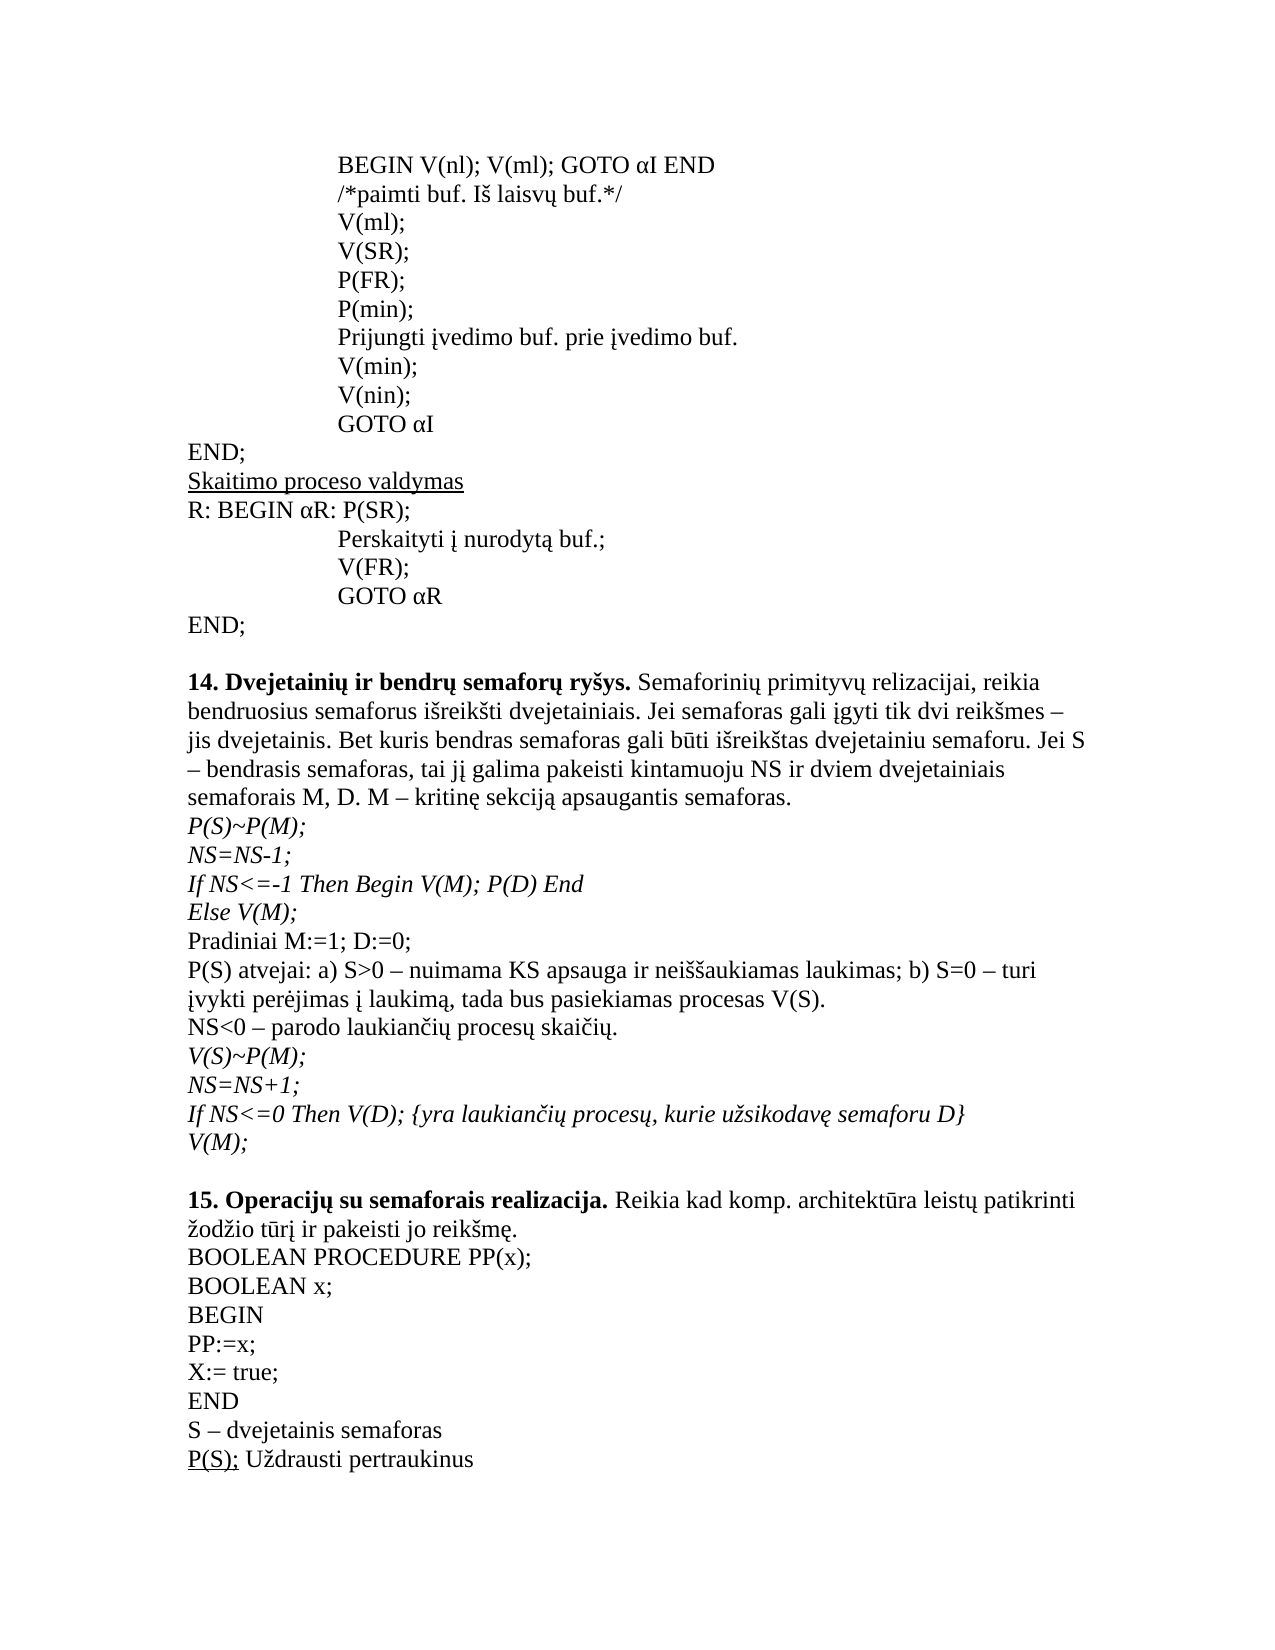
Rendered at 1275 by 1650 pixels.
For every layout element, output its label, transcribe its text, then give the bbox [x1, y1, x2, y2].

text V(ml); [187, 207, 1087, 236]
text GOTO αI [187, 409, 1087, 437]
text BOOLEAN PROCEDURE PP(x); [187, 1242, 1087, 1271]
text P(FR); [187, 265, 1087, 294]
text END [187, 1386, 1087, 1415]
text Perskaityti į nurodytą buf.; [187, 524, 1087, 552]
text END; [187, 437, 1087, 466]
text R: BEGIN αR: P(SR); [187, 495, 1087, 524]
text V(nin); [187, 380, 1087, 409]
text NS<0 – parodo laukiančių procesų skaičių. [187, 1012, 1087, 1041]
text Pradiniai M:=1; D:=0; [187, 926, 1087, 955]
text /*paimti buf. Iš laisvų buf.*/ [187, 179, 1087, 207]
text PP:=x; [187, 1329, 1087, 1357]
text P(S); Uždrausti pertraukinus [187, 1444, 1087, 1472]
text NS=NS-1; [187, 840, 1087, 869]
text GOTO αR [187, 581, 1087, 610]
text V(S)~P(M); [187, 1041, 1087, 1070]
text P(S) atvejai: a) S>0 – nuimama KS apsauga ir neiššaukiamas laukimas; b) S=0 – turi įvykti perėjimas į laukimą, tada bus pasiekiamas procesas V(S). [187, 955, 1087, 1012]
text V(FR); [187, 552, 1087, 581]
text BOOLEAN x; [187, 1271, 1087, 1300]
text 14. Dvejetainių ir bendrų semaforų ryšys. Semaforinių primityvų relizacijai, reikia bendruosius semaforus išreikšti dvejetainiais. Jei semaforas gali įgyti tik dvi reikšmes – jis dvejetainis. Bet kuris bendras semaforas gali būti išreikštas dvejetainiu semaforu. Jei S – bendrasis semaforas, tai jį galima pakeisti kintamuoju NS ir dviem dvejetainiais semaforais M, D. M – kritinę sekciją apsaugantis semaforas. [187, 667, 1087, 811]
text BEGIN [187, 1300, 1087, 1329]
text BEGIN V(nl); V(ml); GOTO αI END [187, 150, 1087, 179]
text V(SR); [187, 236, 1087, 265]
text S – dvejetainis semaforas [187, 1415, 1087, 1444]
text If NS<=0 Then V(D); {yra laukiančių procesų, kurie užsikodavę semaforu D} [187, 1099, 1087, 1127]
text P(S)~P(M); [187, 811, 1087, 840]
text X:= true; [187, 1357, 1087, 1386]
text 15. Operacijų su semaforais realizacija. Reikia kad komp. architektūra leistų patikrinti žodžio tūrį ir pakeisti jo reikšmę. [187, 1185, 1087, 1242]
text P(min); [187, 294, 1087, 322]
text Prijungti įvedimo buf. prie įvedimo buf. [187, 322, 1087, 351]
text Skaitimo proceso valdymas [187, 466, 1087, 495]
text Else V(M); [187, 897, 1087, 926]
text V(min); [187, 351, 1087, 380]
text V(M); [187, 1127, 1087, 1156]
text END; [187, 610, 1087, 639]
text If NS<=-1 Then Begin V(M); P(D) End [187, 869, 1087, 897]
text NS=NS+1; [187, 1070, 1087, 1099]
